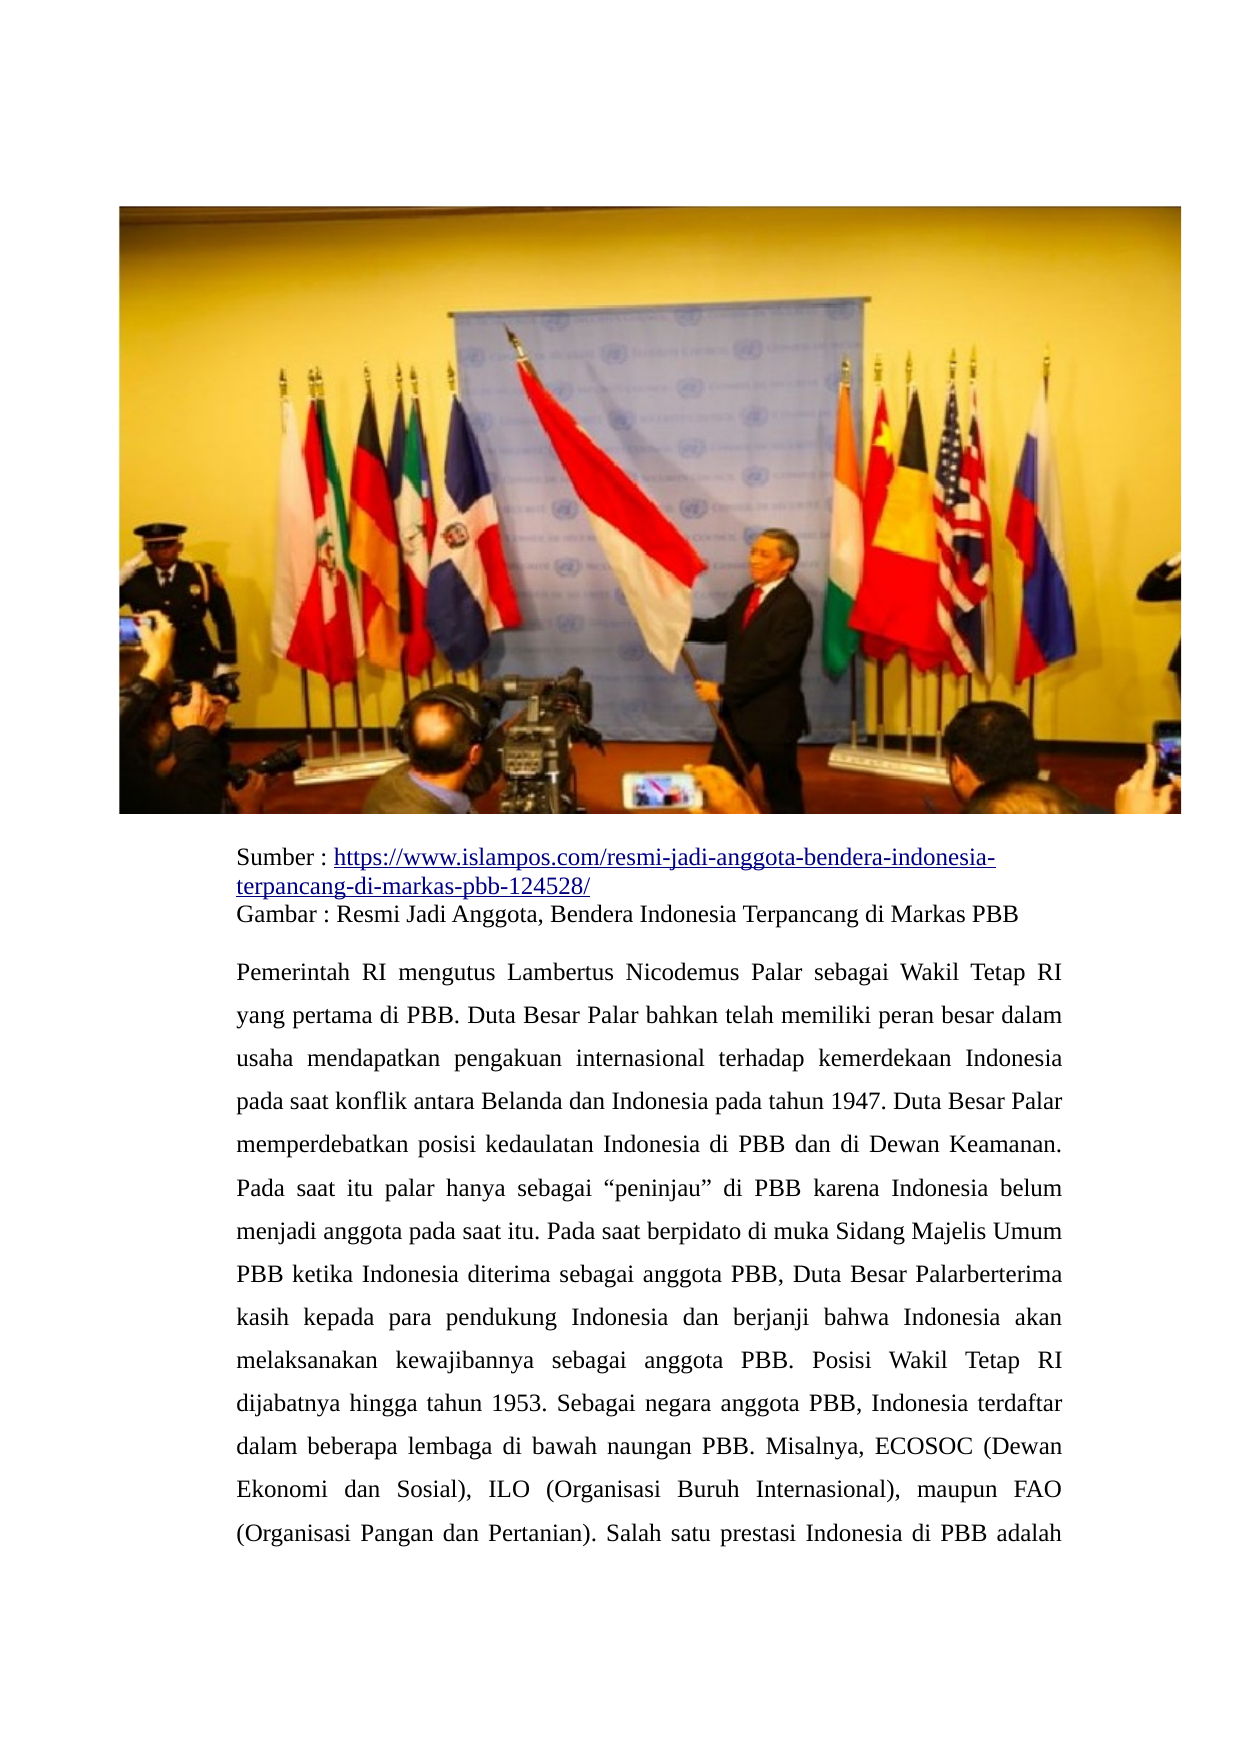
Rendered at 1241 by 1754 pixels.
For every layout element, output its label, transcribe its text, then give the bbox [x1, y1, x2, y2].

text Gambar : Resmi Jadi Anggota, Bendera Indonesia Terpancang di Markas PBB [236, 899, 1063, 928]
picture [118, 206, 1182, 814]
text Pemerintah RI mengutus Lambertus Nicodemus Palar sebagai Wakil Tetap RI yang pertama di PBB. Duta Besar Palar bahkan telah memiliki peran besar dalam usaha mendapatkan pengakuan internasional terhadap kemerdekaan Indonesia pada saat konflik antara Belanda dan Indonesia pada tahun 1947. Duta Besar Palar memperdebatkan posisi kedaulatan Indonesia di PBB dan di Dewan Keamanan. Pada saat itu palar hanya sebagai “peninjau” di PBB karena Indonesia belum menjadi anggota pada saat itu. Pada saat berpidato di muka Sidang Majelis Umum PBB ketika Indonesia diterima sebagai anggota PBB, Duta Besar Palarberterima kasih kepada para pendukung Indonesia dan berjanji bahwa Indonesia akan melaksanakan kewajibannya sebagai anggota PBB. Posisi Wakil Tetap RI dijabatnya hingga tahun 1953. Sebagai negara anggota PBB, Indonesia terdaftar dalam beberapa lembaga di bawah naungan PBB. Misalnya, ECOSOC (Dewan Ekonomi dan Sosial), ILO (Organisasi Buruh Internasional), maupun FAO (Organisasi Pangan dan Pertanian). Salah satu prestasi Indonesia di PBB adalah [236, 957, 1063, 1546]
text Sumber : https://www.islampos.com/resmi-jadi-anggota-bendera-indonesia-terpancang-di-markas-pbb-124528/ [236, 842, 1063, 899]
